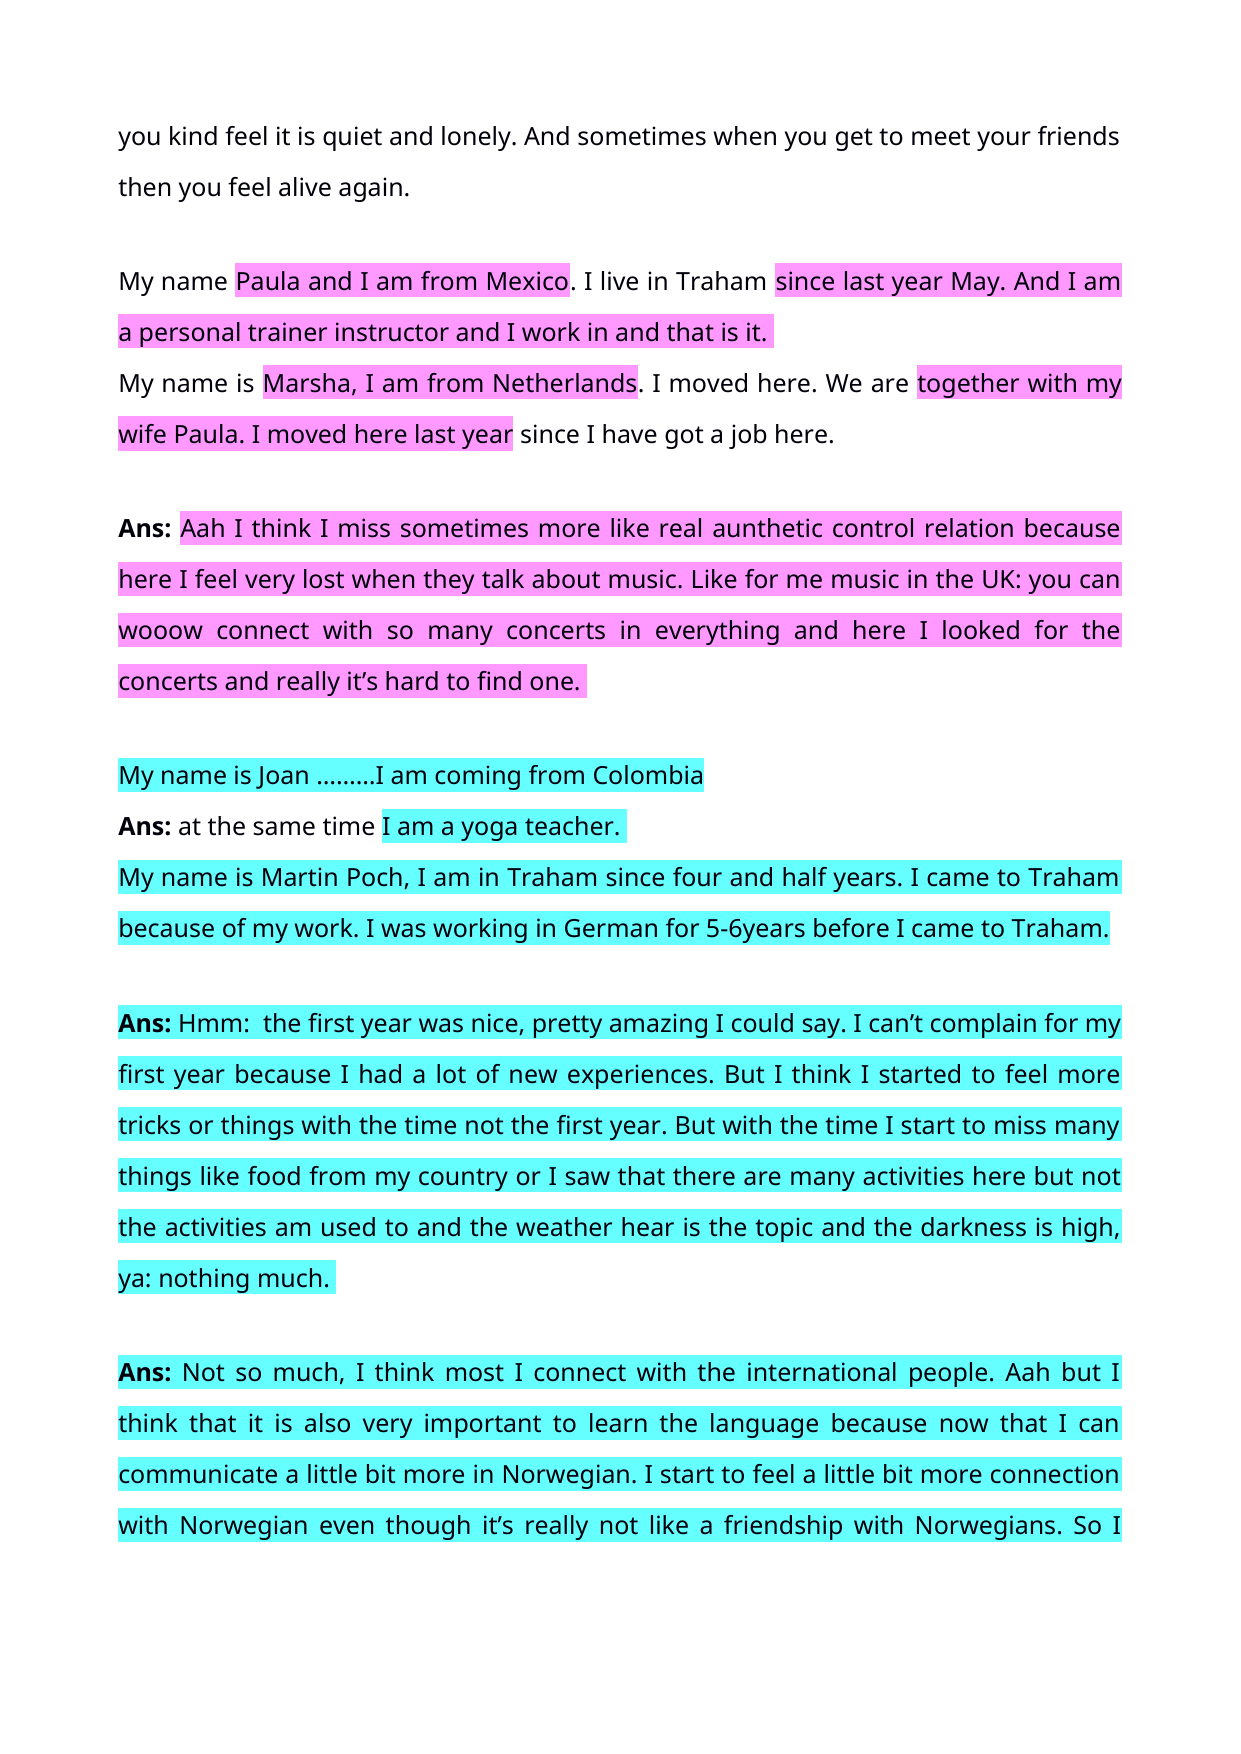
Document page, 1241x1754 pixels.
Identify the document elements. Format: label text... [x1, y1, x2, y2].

text My name is Marsha, I am from Netherlands. I moved here. We are together with my wife Paula. I moved here last year since I have got a job here. [118, 365, 1122, 451]
text you kind feel it is quiet and lonely. And sometimes when you get to meet your friends then you feel alive again. [118, 118, 1122, 203]
text My name Paula and I am from Mexico. I live in Traham since last year May. And I am a personal trainer instructor and I work in and that is it. [118, 263, 1122, 348]
text My name is Martin Poch, I am in Traham since four and half years. I came to Traham because of my work. I was working in German for 5-6years before I came to Traham. [118, 860, 1122, 945]
text Ans: Hmm: the first year was nice, pretty amazing I could say. I can’t complain for my first year because I had a lot of new experiences. But I think I started to feel more tricks or things with the time not the first year. But with the time I start to miss many things like food from my country or I saw that there are many activities here but not the activities am used to and the weather hear is the topic and the darkness is high, ya: nothing much. [118, 1005, 1122, 1294]
text Ans: Not so much, I think most I connect with the international people. Aah but I think that it is also very important to learn the language because now that I can communicate a little bit more in Norwegian. I start to feel a little bit more connection with Norwegian even though it’s really not like a friendship with Norwegians. So I [118, 1354, 1122, 1542]
text Ans: Aah I think I miss sometimes more like real aunthetic control relation because here I feel very lost when they talk about music. Like for me music in the UK: you can wooow connect with so many concerts in everything and here I looked for the concerts and really it’s hard to find one. [118, 511, 1122, 698]
text Ans: at the same time I am a yoga teacher. [118, 809, 1122, 843]
text My name is Joan ………I am coming from Colombia [118, 758, 1122, 792]
